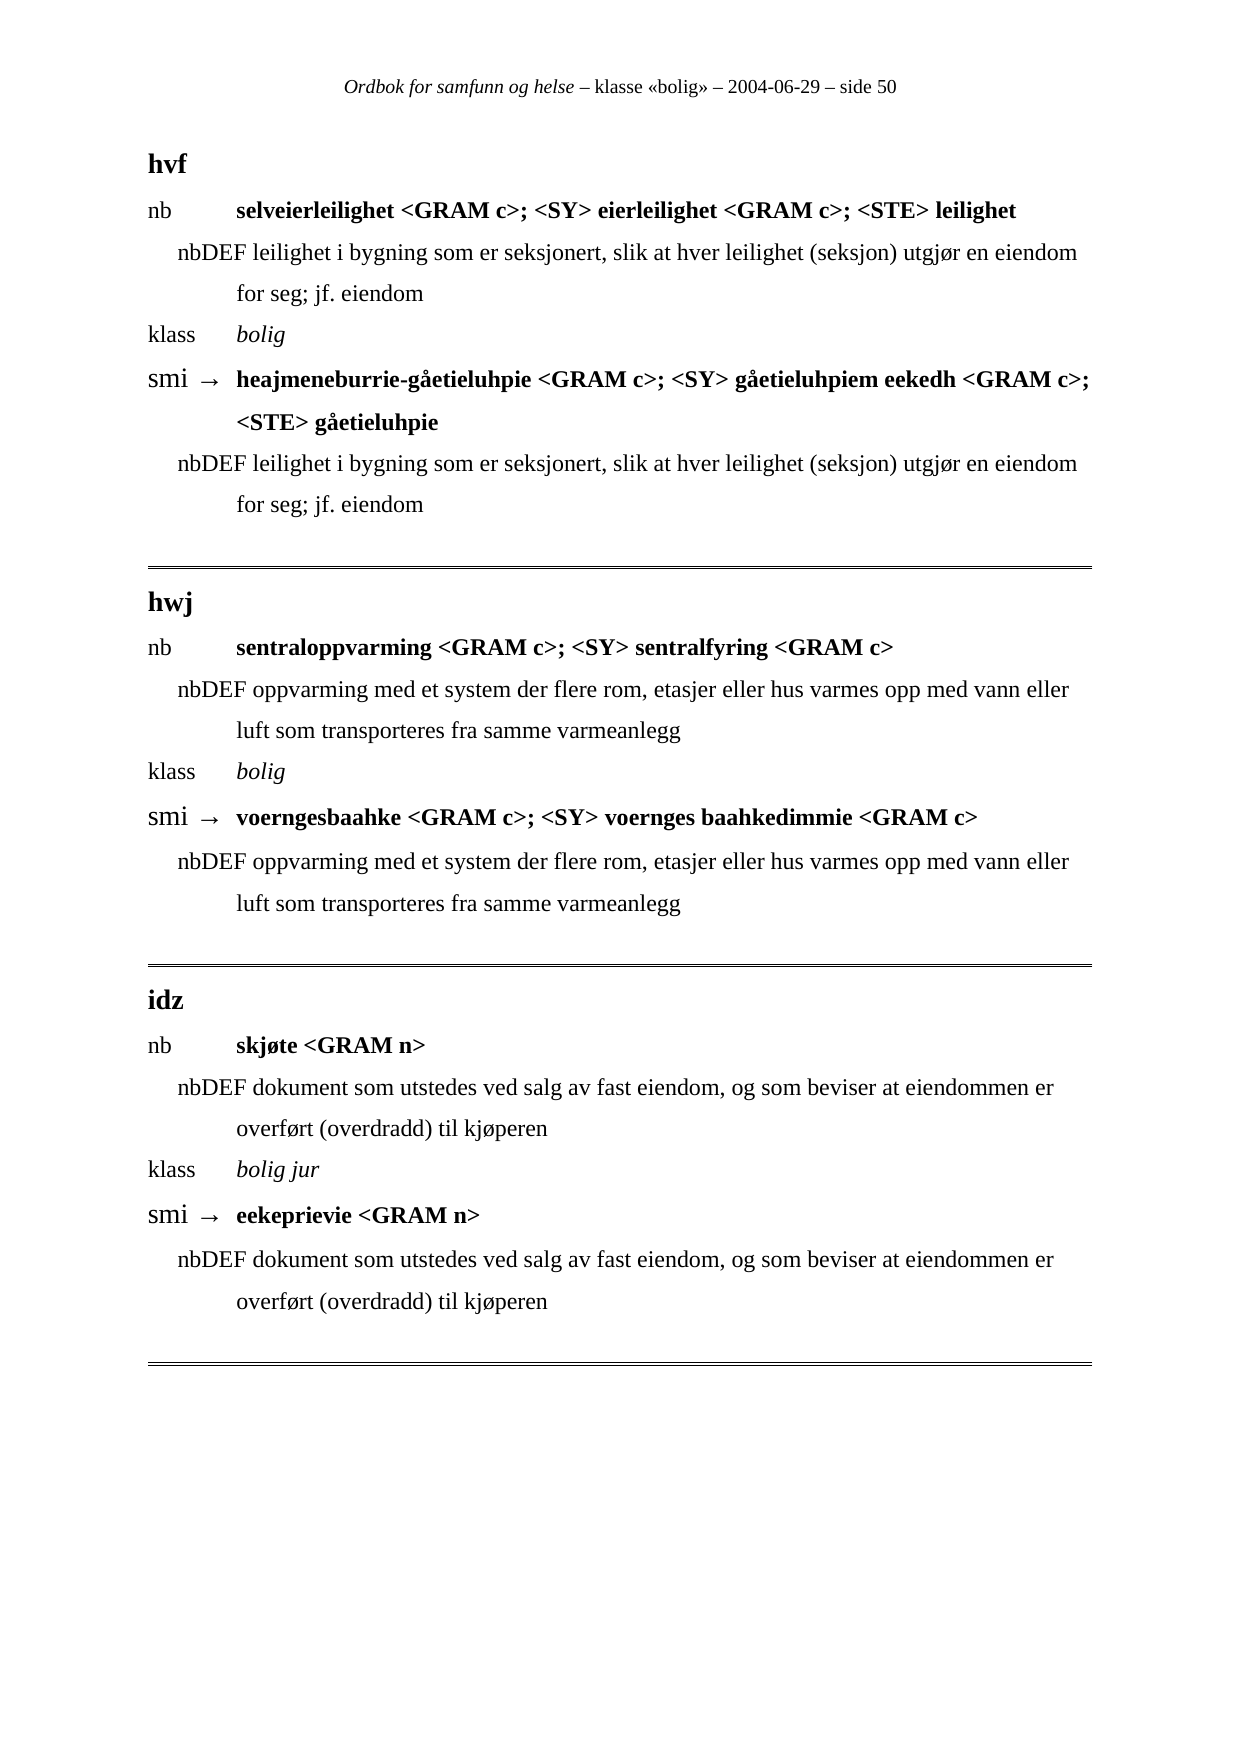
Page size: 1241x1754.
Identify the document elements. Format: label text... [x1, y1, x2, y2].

text klass bolig [148, 320, 1092, 348]
text nbDEF leilighet i bygning som er seksjonert, slik at hver leilighet (seksjon) utgjør en eiendom for seg; jf. eiendom [177, 237, 1092, 306]
text nbDEF dokument som utstedes ved salg av fast eiendom, og som beviser at eiendommen er overført (overdradd) til kjøperen [177, 1245, 1092, 1314]
text nbDEF dokument som utstedes ved salg av fast eiendom, og som beviser at eiendommen er overført (overdradd) til kjøperen [177, 1073, 1092, 1142]
text nbDEF oppvarming med et system der flere rom, etasjer eller hus varmes opp med vann eller luft som transporteres fra samme varmeanlegg [177, 674, 1092, 743]
text nbDEF oppvarming med et system der flere rom, etasjer eller hus varmes opp med vann eller luft som transporteres fra samme varmeanlegg [177, 847, 1092, 916]
text klass bolig jur [148, 1155, 1092, 1183]
text nb selveierleilighet <GRAM c>; <SY> eierleilighet <GRAM c>; <STE> leilighet [148, 196, 1092, 224]
text smi → eekeprievie <GRAM n> [148, 1197, 1092, 1229]
text nb sentraloppvarming <GRAM c>; <SY> sentralfyring <GRAM c> [148, 633, 1092, 661]
text hwj [148, 585, 1092, 617]
text klass bolig [148, 757, 1092, 785]
text idz [148, 983, 1092, 1015]
text nb skjøte <GRAM n> [148, 1031, 1092, 1059]
text smi → heajmeneburrie-gåetieluhpie <GRAM c>; <SY> gåetieluhpiem eekedh <GRAM c>; <STE> gåetieluhpie [148, 362, 1092, 435]
text nbDEF leilighet i bygning som er seksjonert, slik at hver leilighet (seksjon) utgjør en eiendom for seg; jf. eiendom [177, 449, 1092, 518]
text hvf [148, 148, 1092, 180]
text smi → voerngesbaahke <GRAM c>; <SY> voernges baahkedimmie <GRAM c> [148, 799, 1092, 831]
